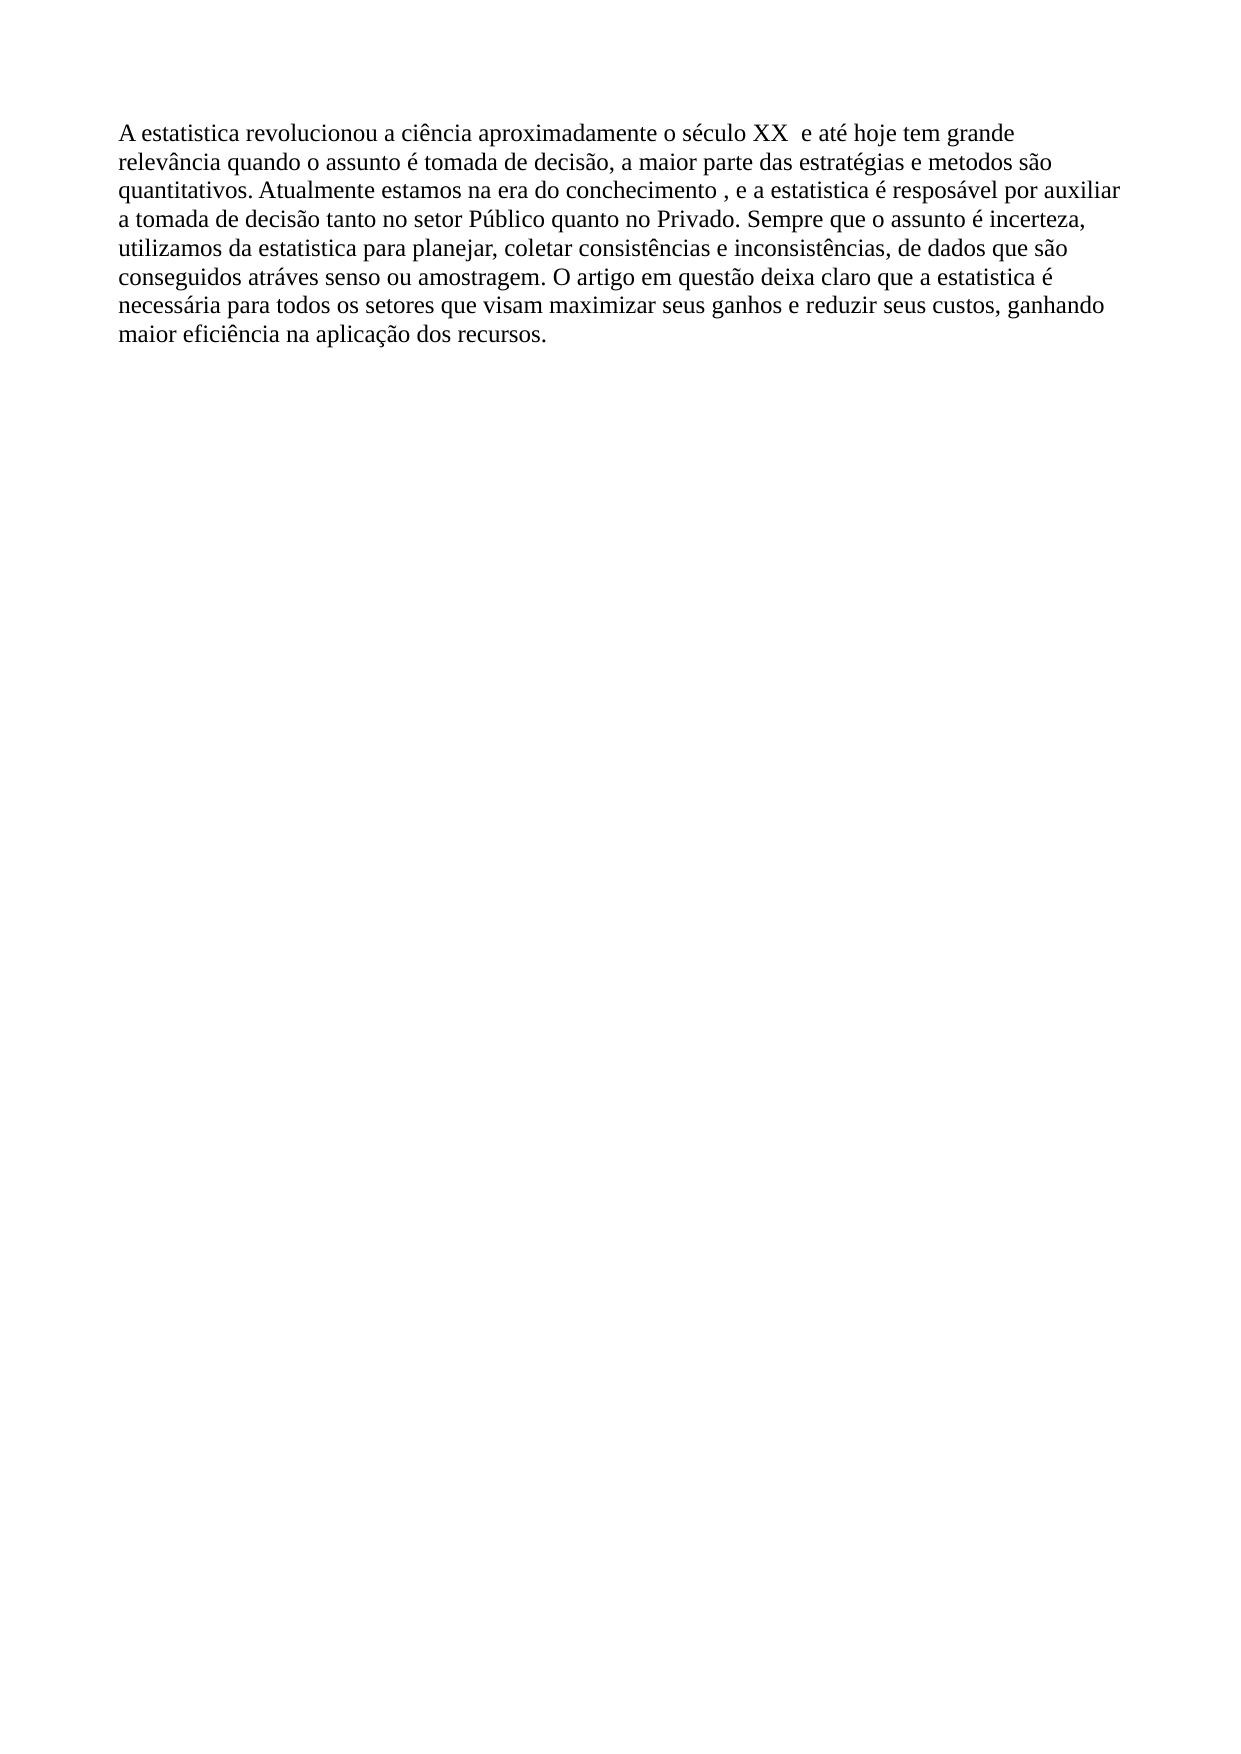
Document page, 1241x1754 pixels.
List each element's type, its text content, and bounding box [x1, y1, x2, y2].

text A estatistica revolucionou a ciência aproximadamente o século XX e até hoje tem grande relevância quando o assunto é tomada de decisão, a maior parte das estratégias e metodos são quantitativos. Atualmente estamos na era do conchecimento , e a estatistica é resposável por auxiliar a tomada de decisão tanto no setor Público quanto no Privado. Sempre que o assunto é incerteza, utilizamos da estatistica para planejar, coletar consistências e inconsistências, de dados que são conseguidos atráves senso ou amostragem. O artigo em questão deixa claro que a estatistica é necessária para todos os setores que visam maximizar seus ganhos e r­eduzir seus custos, ganhando maior eficiência na aplicação dos recursos. [118, 118, 1122, 348]
